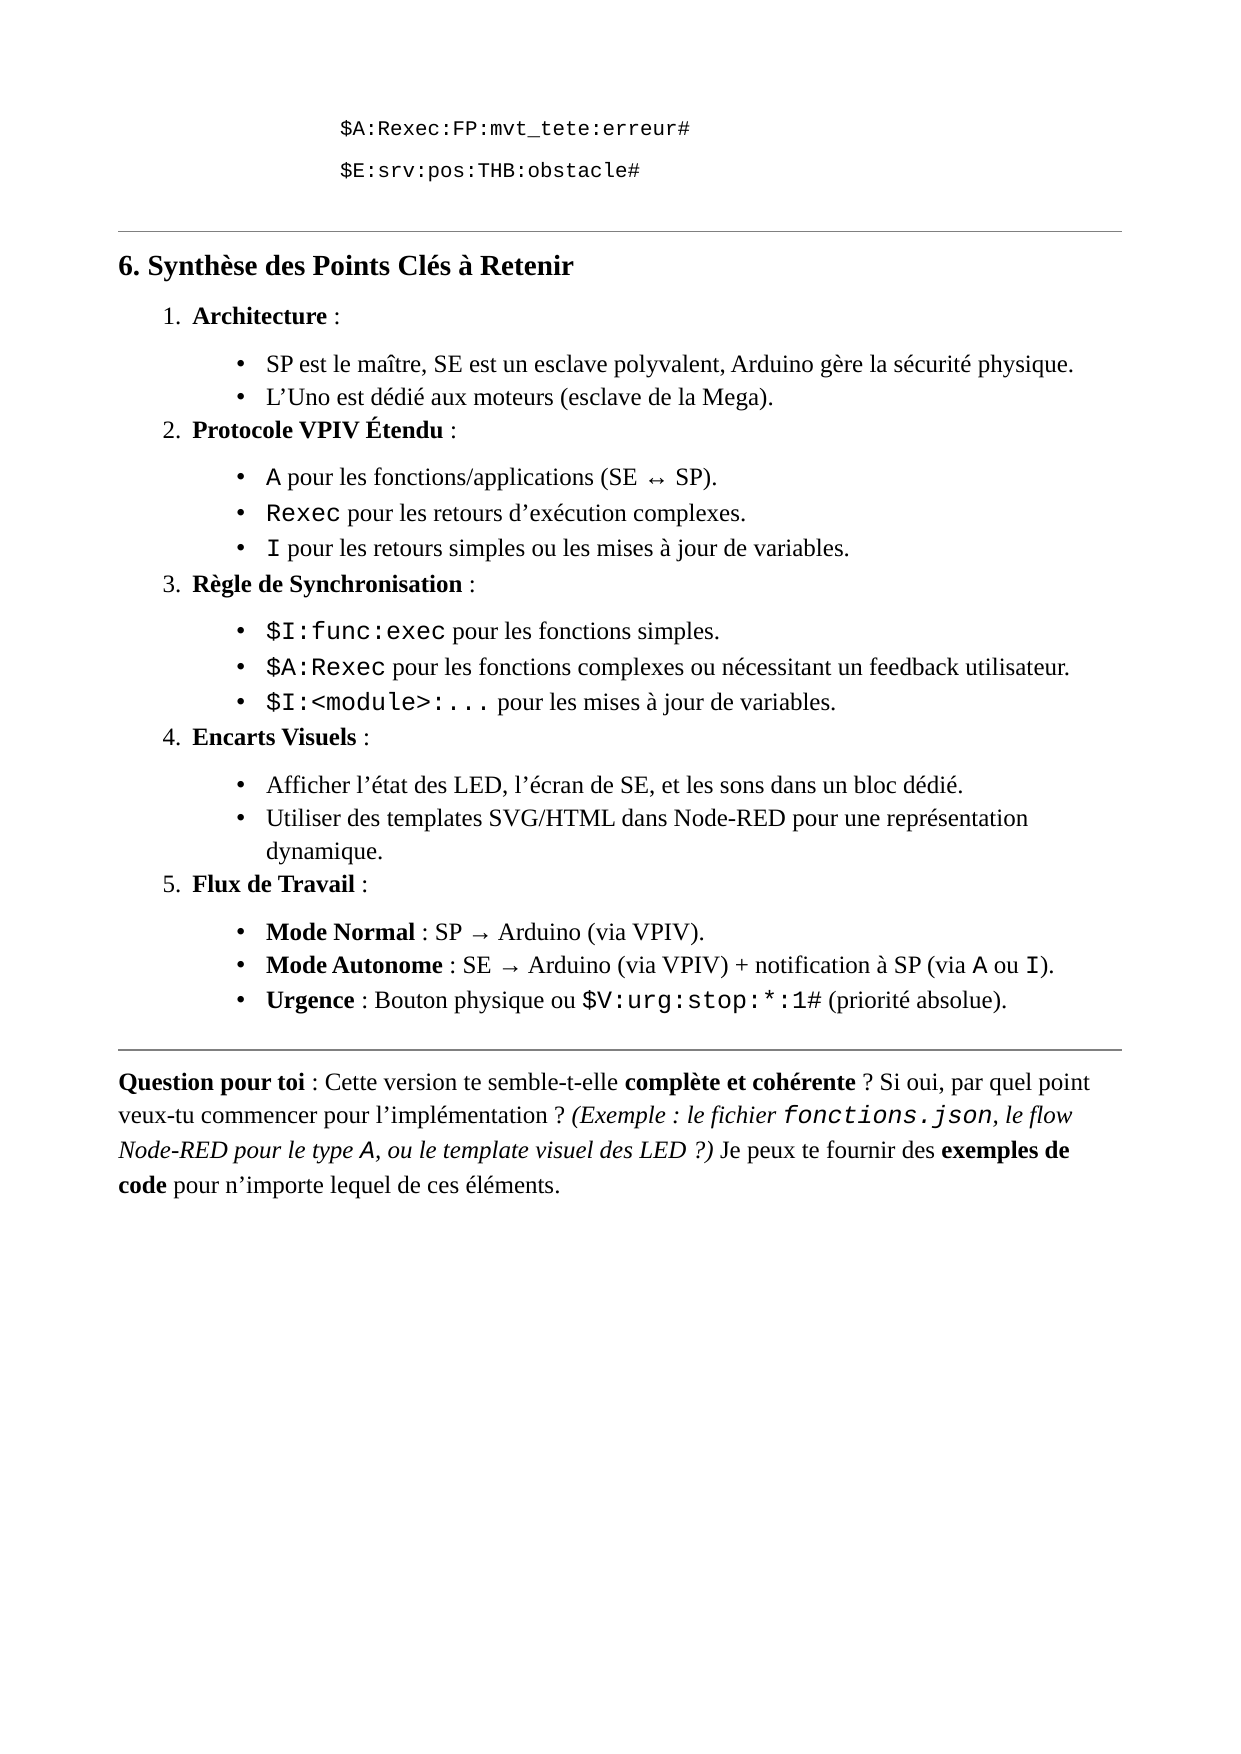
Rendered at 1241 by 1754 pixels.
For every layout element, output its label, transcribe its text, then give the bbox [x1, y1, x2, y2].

list $I:<module>:... pour les mises à jour de variables. [236, 687, 1122, 718]
list L’Uno est dédié aux moteurs (esclave de la Mega). [236, 382, 1122, 411]
list Flux de Travail : [162, 869, 1122, 898]
list Rexec pour les retours d’exécution complexes. [236, 498, 1122, 529]
list Règle de Synchronisation : [162, 569, 1122, 597]
list Urgence : Bouton physique ou $V:urg:stop:*:1# (priorité absolue). [236, 985, 1122, 1016]
list A pour les fonctions/applications (SE ↔ SP). [236, 462, 1122, 493]
subtitle 6. Synthèse des Points Clés à Retenir [118, 248, 1122, 282]
list $E:srv:pos:THB:obstacle# [310, 160, 1122, 183]
list $I:func:exec pour les fonctions simples. [236, 616, 1122, 647]
list $A:Rexec:FP:mvt_tete:erreur# [310, 118, 1122, 142]
list Mode Normal : SP → Arduino (via VPIV). [236, 917, 1122, 946]
list Utiliser des templates SVG/HTML dans Node-RED pour une représentation dynamique. [236, 803, 1122, 865]
list Mode Autonome : SE → Arduino (via VPIV) + notification à SP (via A ou I). [236, 950, 1122, 981]
text Question pour toi : Cette version te semble-t-elle complète et cohérente ? Si oui, par quel point veux-tu commencer pour l’implémentation ? (Exemple : le fichier fonctions.json, le flow Node-RED pour le type A, ou le template visuel des LED ?) Je peux te fournir des exemples de code pour n’importe lequel de ces éléments. [118, 1067, 1122, 1199]
list SP est le maître, SE est un esclave polyvalent, Arduino gère la sécurité physique. [236, 349, 1122, 377]
list Encarts Visuels : [162, 722, 1122, 751]
list Protocole VPIV Étendu : [162, 415, 1122, 443]
list Architecture : [162, 301, 1122, 330]
list I pour les retours simples ou les mises à jour de variables. [236, 533, 1122, 564]
list Afficher l’état des LED, l’écran de SE, et les sons dans un bloc dédié. [236, 770, 1122, 799]
list $A:Rexec pour les fonctions complexes ou nécessitant un feedback utilisateur. [236, 652, 1122, 682]
